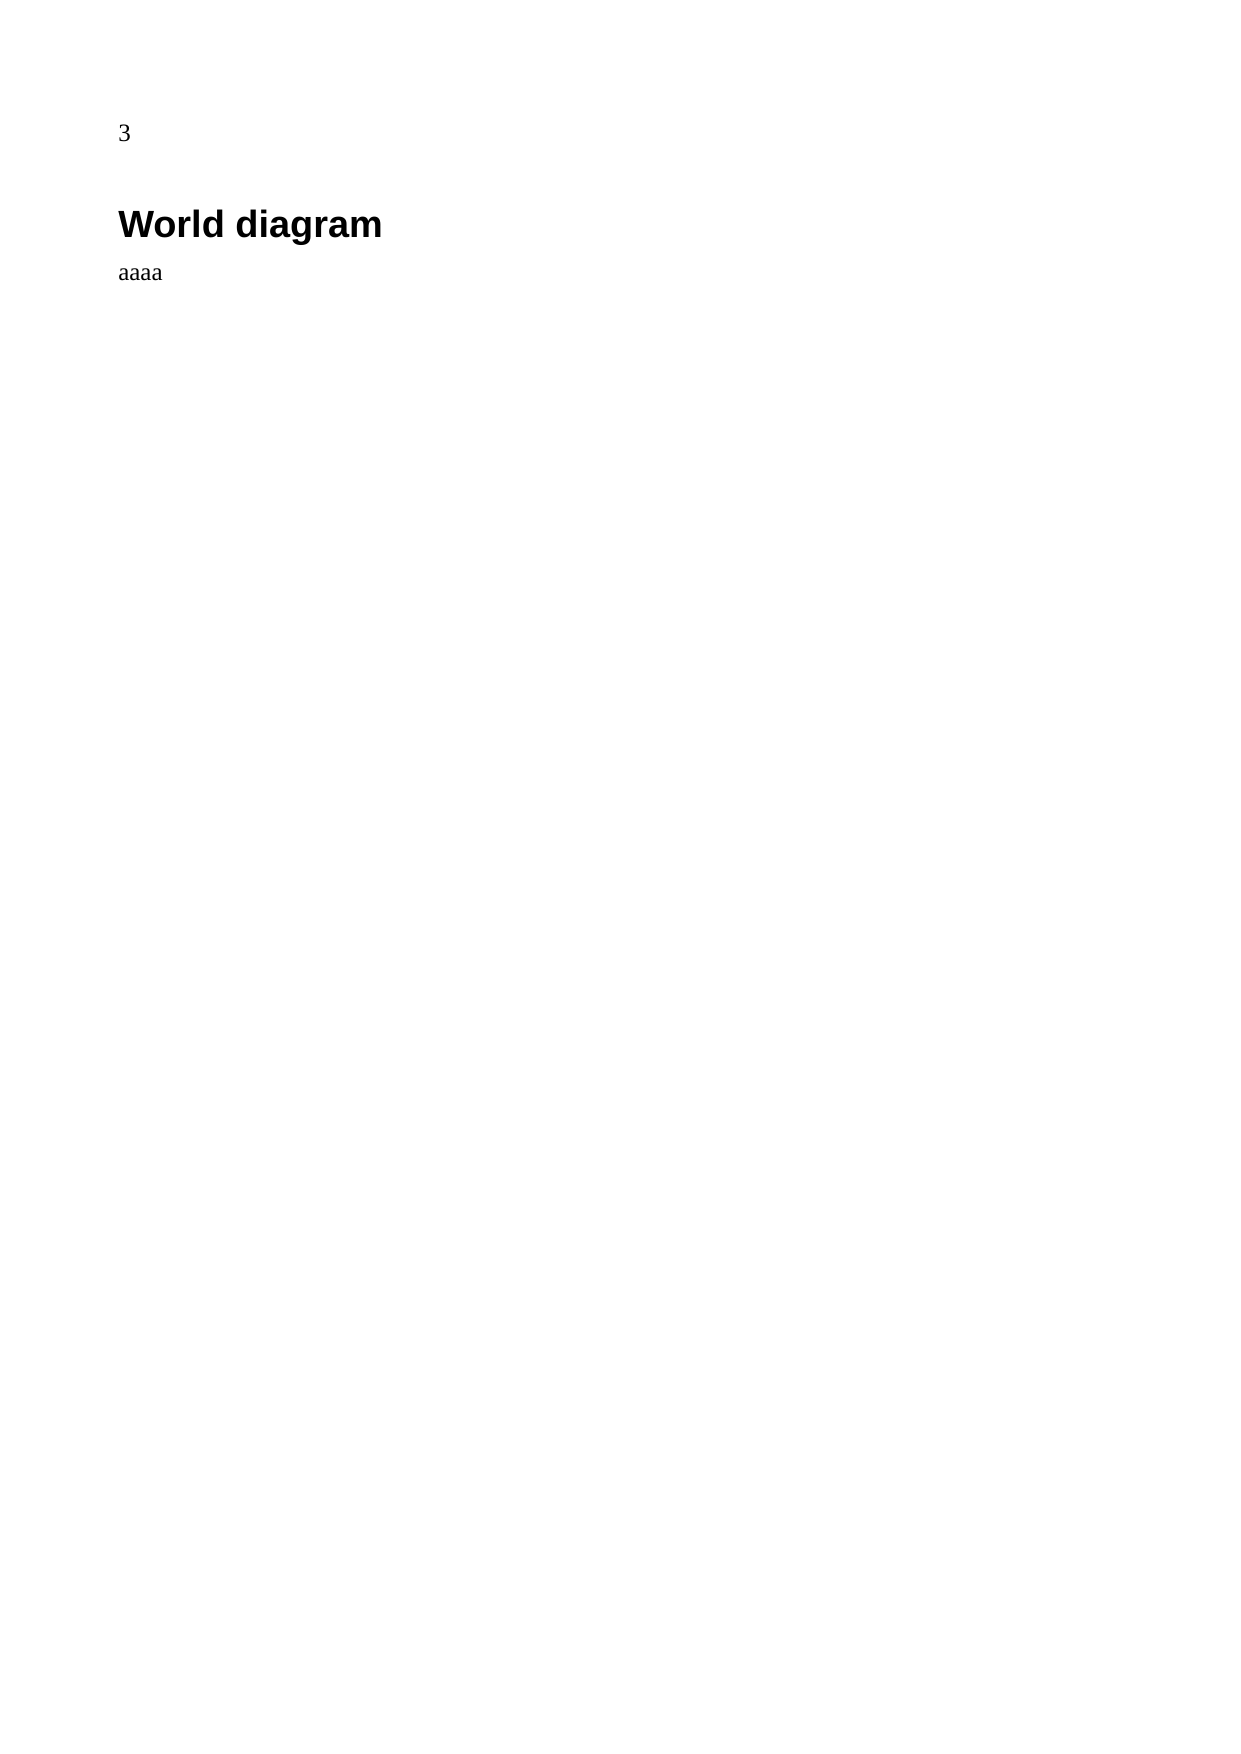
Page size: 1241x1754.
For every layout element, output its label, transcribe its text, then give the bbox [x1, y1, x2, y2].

subtitle World diagram [118, 201, 1122, 245]
text aaaa [118, 257, 1122, 286]
